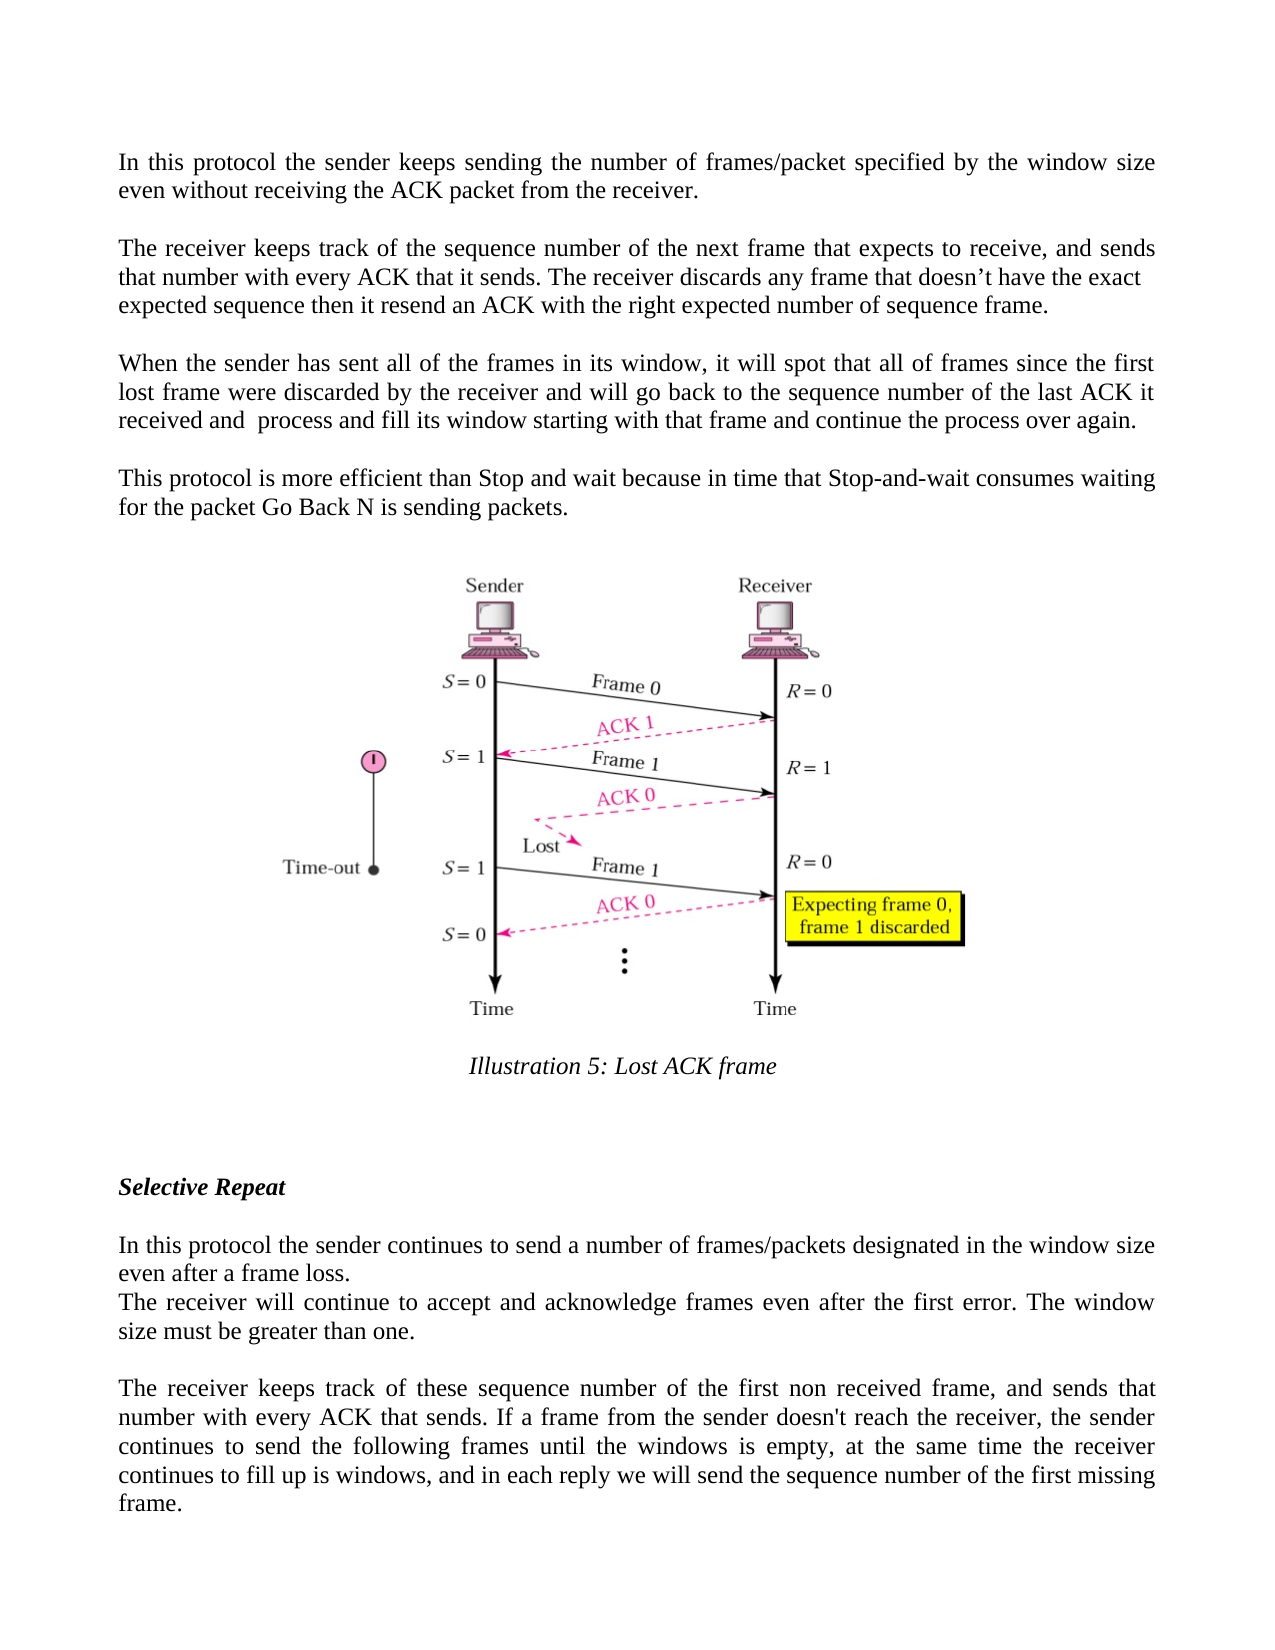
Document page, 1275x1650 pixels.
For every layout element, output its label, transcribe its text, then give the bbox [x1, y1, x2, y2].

text In this protocol the sender keeps sending the number of frames/packet specified by the window size even without receiving the ACK packet from the receiver. [118, 147, 1157, 204]
text The receiver will continue to accept and acknowledge frames even after the first error. The window size must be greater than one. [118, 1287, 1157, 1345]
text expected sequence then it resend an ACK with the right expected number of sequence frame. [118, 291, 1157, 319]
text Illustration 5: Lost ACK frame [264, 570, 981, 1080]
text Selective Repeat [118, 1172, 1157, 1201]
text The receiver keeps track of the sequence number of the next frame that expects to receive, and sends that number with every ACK that it sends. The receiver discards any frame that doesn’t have the exact [118, 233, 1157, 291]
picture [269, 563, 966, 1023]
text When the sender has sent all of the frames in its window, it will spot that all of frames since the first lost frame were discarded by the receiver and will go back to the sequence number of the last ACK it received and process and fill its window starting with that frame and continue the process over again. [118, 348, 1157, 434]
text The receiver keeps track of these sequence number of the first non received frame, and sends that number with every ACK that sends. If a frame from the sender doesn't reach the receiver, the sender continues to send the following frames until the windows is empty, at the same time the receiver continues to fill up is windows, and in each reply we will send the sequence number of the first missing frame. [118, 1373, 1157, 1517]
text In this protocol the sender continues to send a number of frames/packets designated in the window size even after a frame loss. [118, 1230, 1157, 1287]
text This protocol is more efficient than Stop and wait because in time that Stop-and-wait consumes waiting for the packet Go Back N is sending packets. [118, 463, 1157, 521]
